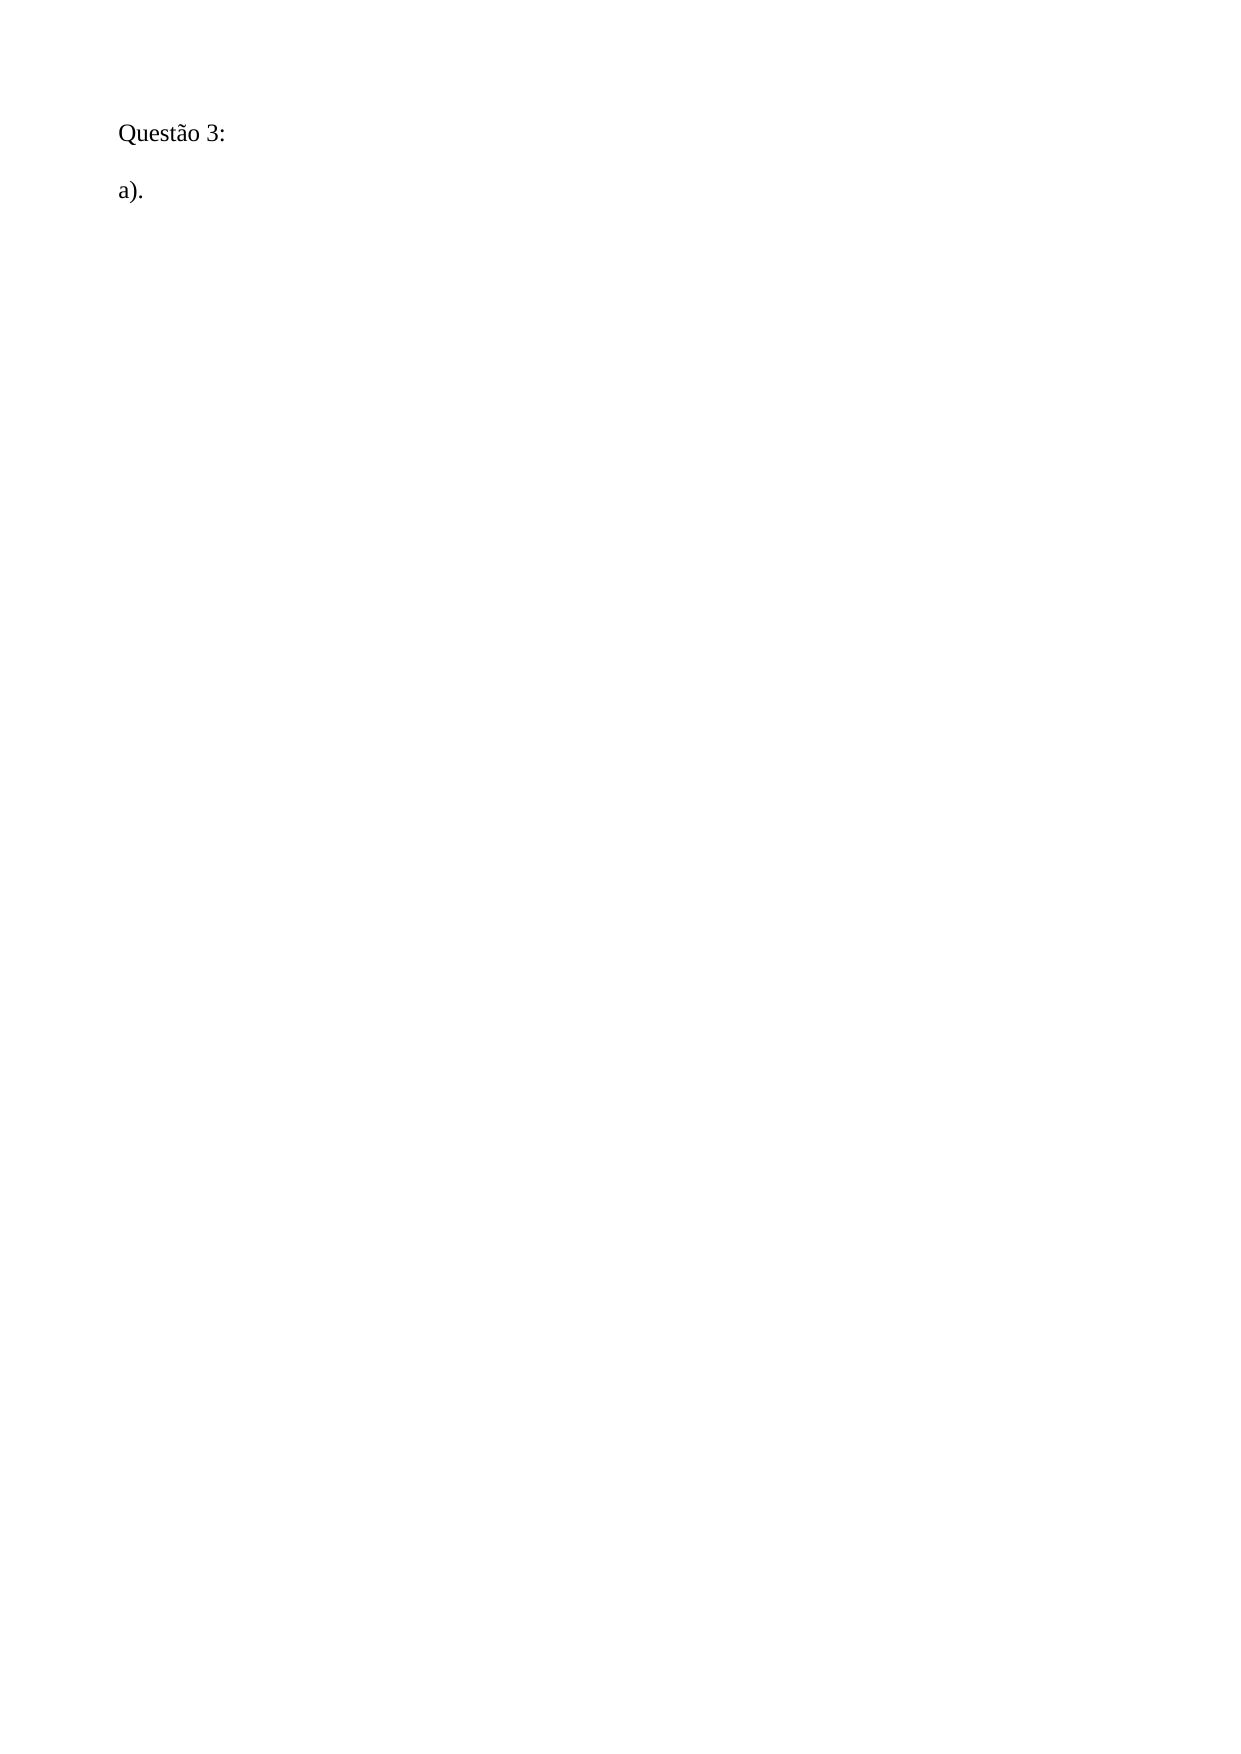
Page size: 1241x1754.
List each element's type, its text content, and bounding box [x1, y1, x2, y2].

text Questão 3: [118, 118, 1122, 147]
text a). [118, 176, 1122, 204]
